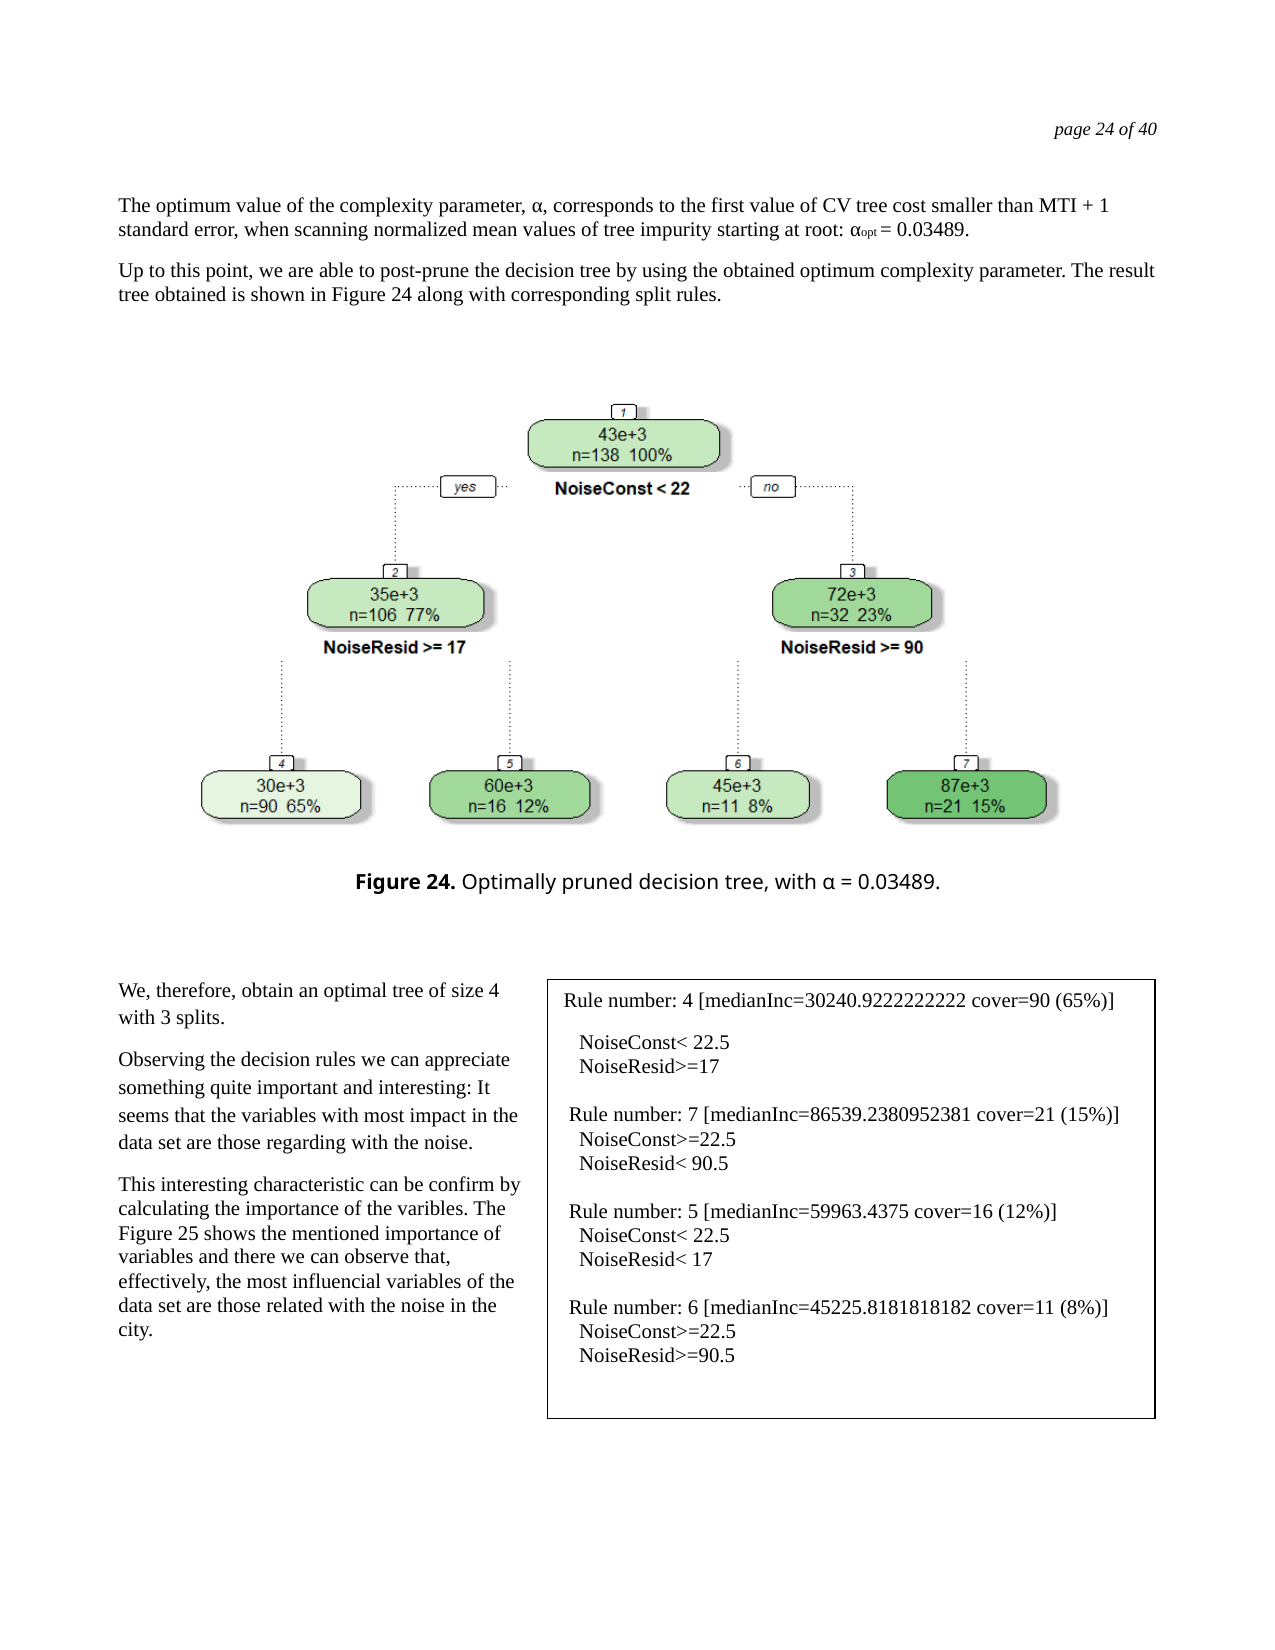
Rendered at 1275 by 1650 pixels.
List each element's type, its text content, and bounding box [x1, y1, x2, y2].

list Up to this point, we are able to post-prune the decision tree by using the obtained optimum complexity parameter. The result tree obtained is shown in Figure 24 along with corresponding split rules. [118, 258, 1157, 306]
list Rule number: 5 [medianInc=59963.4375 cover=16 (12%)] [563, 1199, 1139, 1223]
list NoiseResid< 90.5 [563, 1151, 1139, 1174]
list NoiseConst>=22.5 [563, 1126, 1139, 1151]
list We, therefore, obtain an optimal tree of size 4 with 3 splits. [118, 977, 1157, 1029]
list NoiseConst>=22.5 [563, 1319, 1139, 1343]
list NoiseResid< 17 [563, 1247, 1139, 1271]
list Observing the decision rules we can appreciate something quite important and interesting: It seems that the variables with most impact in the data set are those regarding with the noise. [118, 1047, 547, 1154]
picture [159, 351, 1089, 845]
list NoiseConst< 22.5 [563, 1223, 1139, 1247]
list Rule number: 6 [medianInc=45225.8181818182 cover=11 (8%)] [563, 1295, 1139, 1319]
list We, therefore, obtain an optimal tree of size 4 with 3 splits. [548, 980, 1154, 1418]
list NoiseConst< 22.5 [563, 1030, 1139, 1054]
list NoiseResid>=17 [563, 1054, 1139, 1078]
list Rule number: 7 [medianInc=86539.2380952381 cover=21 (15%)] [563, 1102, 1139, 1126]
list This interesting characteristic can be confirm by calculating the importance of the varibles. The Figure 25 shows the mentioned importance of variables and there we can observe that, effectively, the most influencial variables of the data set are those related with the noise in the city. [118, 1172, 547, 1341]
list NoiseResid>=90.5 [563, 1343, 1139, 1367]
text The optimum value of the complexity parameter, α, corresponds to the first value of CV tree cost smaller than MTI + 1 standard error, when scanning normalized mean values of tree impurity starting at root: αopt = 0.03489. [118, 193, 1157, 241]
list Rule number: 4 [medianInc=30240.9222222222 cover=90 (65%)] [563, 988, 1139, 1012]
